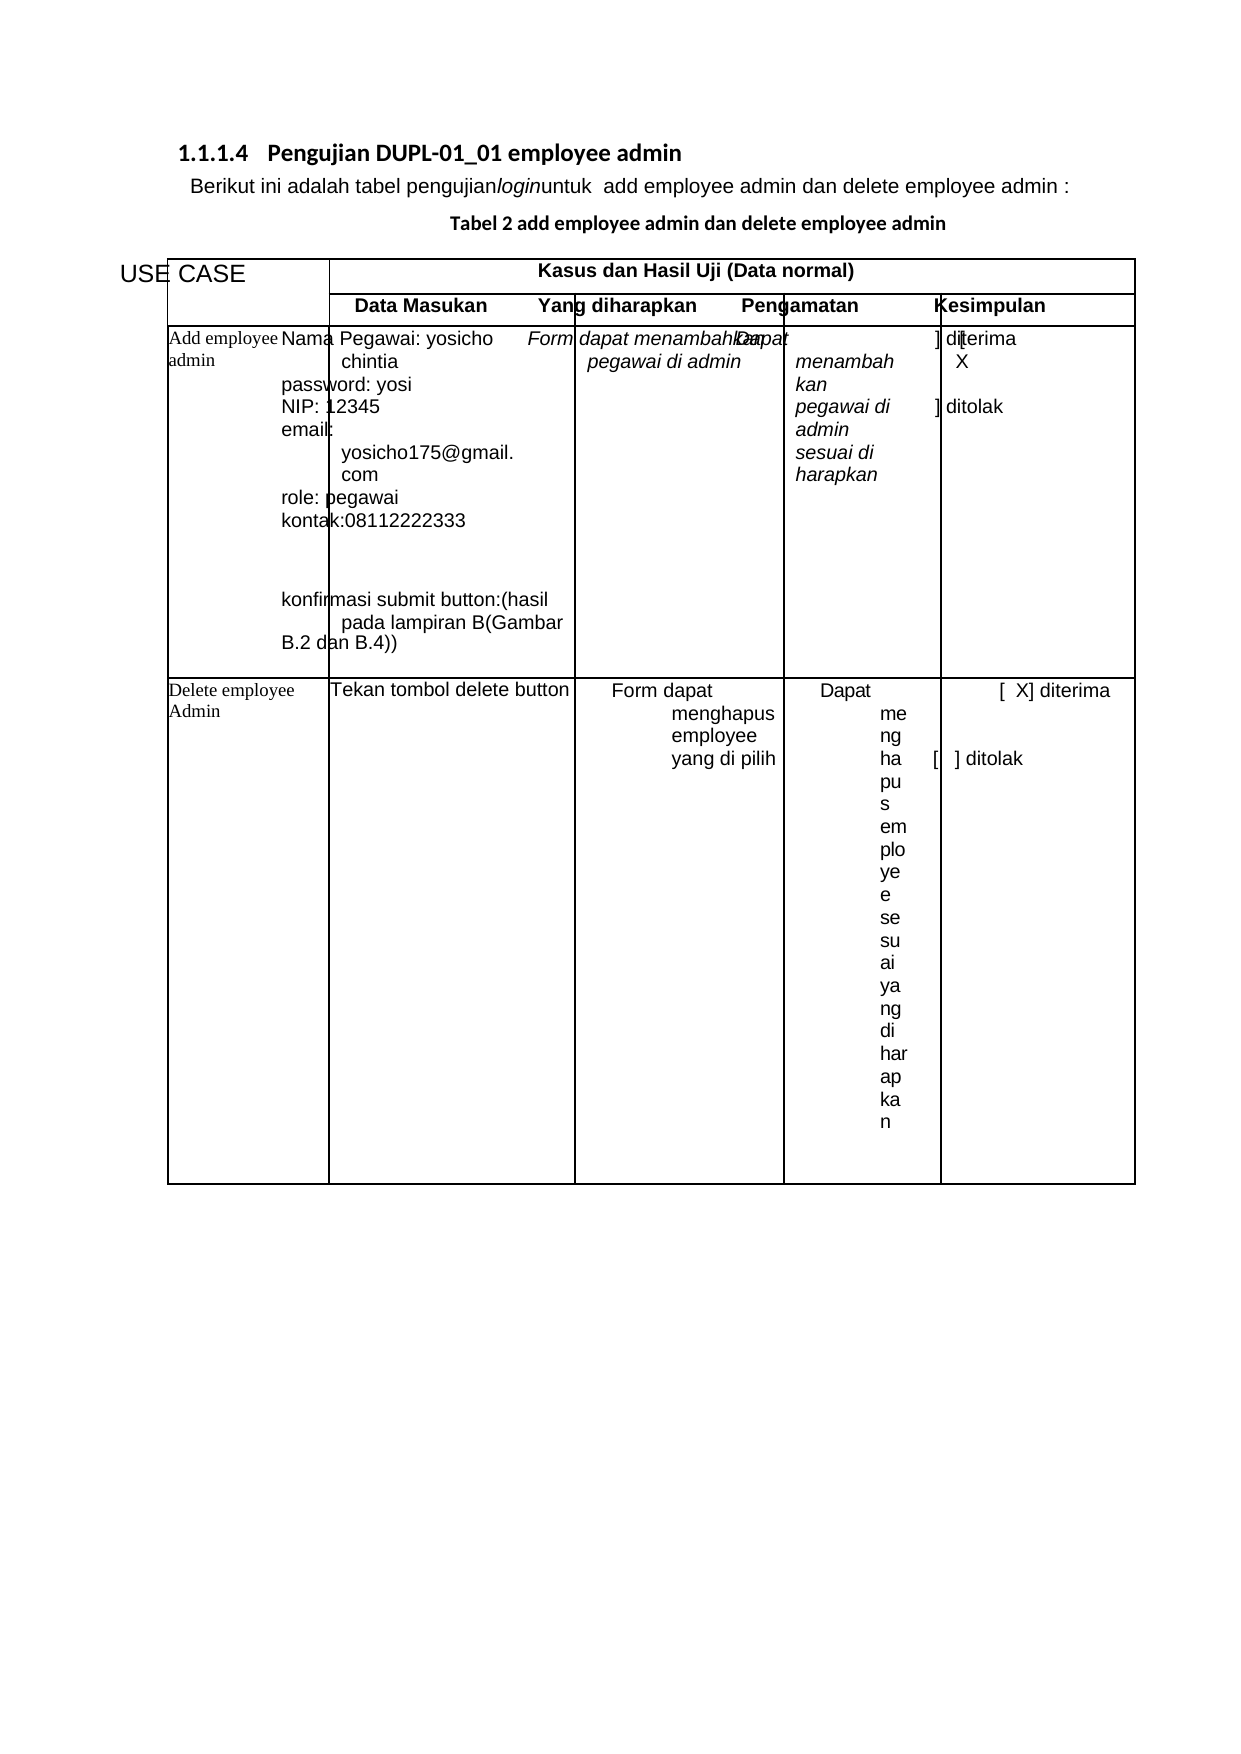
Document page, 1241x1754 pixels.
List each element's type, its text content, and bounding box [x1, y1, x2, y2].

table_cell Form dapat menghapus employee yang di pilih [576, 679, 783, 1133]
table_cell Delete employee Admin [169, 679, 328, 1183]
table_cell Add employee admin [169, 327, 328, 677]
table_cell konfirmasi submit button:(hasil pada lampiran B(Gambar B.2 dan B.4)) [330, 582, 574, 677]
table_header USE CASE [168, 260, 329, 325]
table_cell [576, 554, 783, 582]
table_cell [330, 1133, 574, 1183]
text Berikut ini adalah tabel pengujianloginuntuk add employee admin dan delete employee admin : [190, 173, 1186, 197]
table_cell [785, 582, 940, 677]
subtitle Tabel 2 add employee admin dan delete employee admin [450, 210, 1186, 235]
table_cell [942, 679, 981, 1183]
table_cell ] diterima ] ditolak [981, 327, 1134, 677]
table_cell [ X [ [942, 327, 981, 677]
table_cell Yang diharapkan [576, 295, 783, 325]
table_cell Kesimpulan [942, 295, 1134, 325]
table_cell Tekan tombol delete button [330, 679, 574, 1133]
table_cell Pengamatan [785, 295, 940, 325]
subtitle Pengujian DUPL-01_01 employee admin [177, 137, 1186, 167]
table_cell [785, 554, 940, 582]
table_header Kasus dan Hasil Uji (Data normal) [330, 260, 1134, 292]
table_cell Data Masukan [330, 295, 574, 325]
table_cell Dapat menambahkan pegawai di admin sesuai di harapkan [785, 327, 940, 554]
table_cell Dapat menghapus employee sesuai yang di harapkan [785, 679, 940, 1133]
table_cell [785, 1133, 940, 1183]
table_cell [576, 582, 783, 677]
table_cell [576, 1133, 783, 1183]
table_cell Nama Pegawai: yosicho chintia password: yosi NIP: 12345 email: yosicho175@gmail.com role: pegawai kontak:08112222333 [330, 327, 574, 554]
table_cell [ X] diterima [ ] ditolak [981, 679, 1134, 1183]
table_cell [330, 554, 574, 582]
table_cell Form dapat menambahkan pegawai di admin [576, 327, 783, 554]
